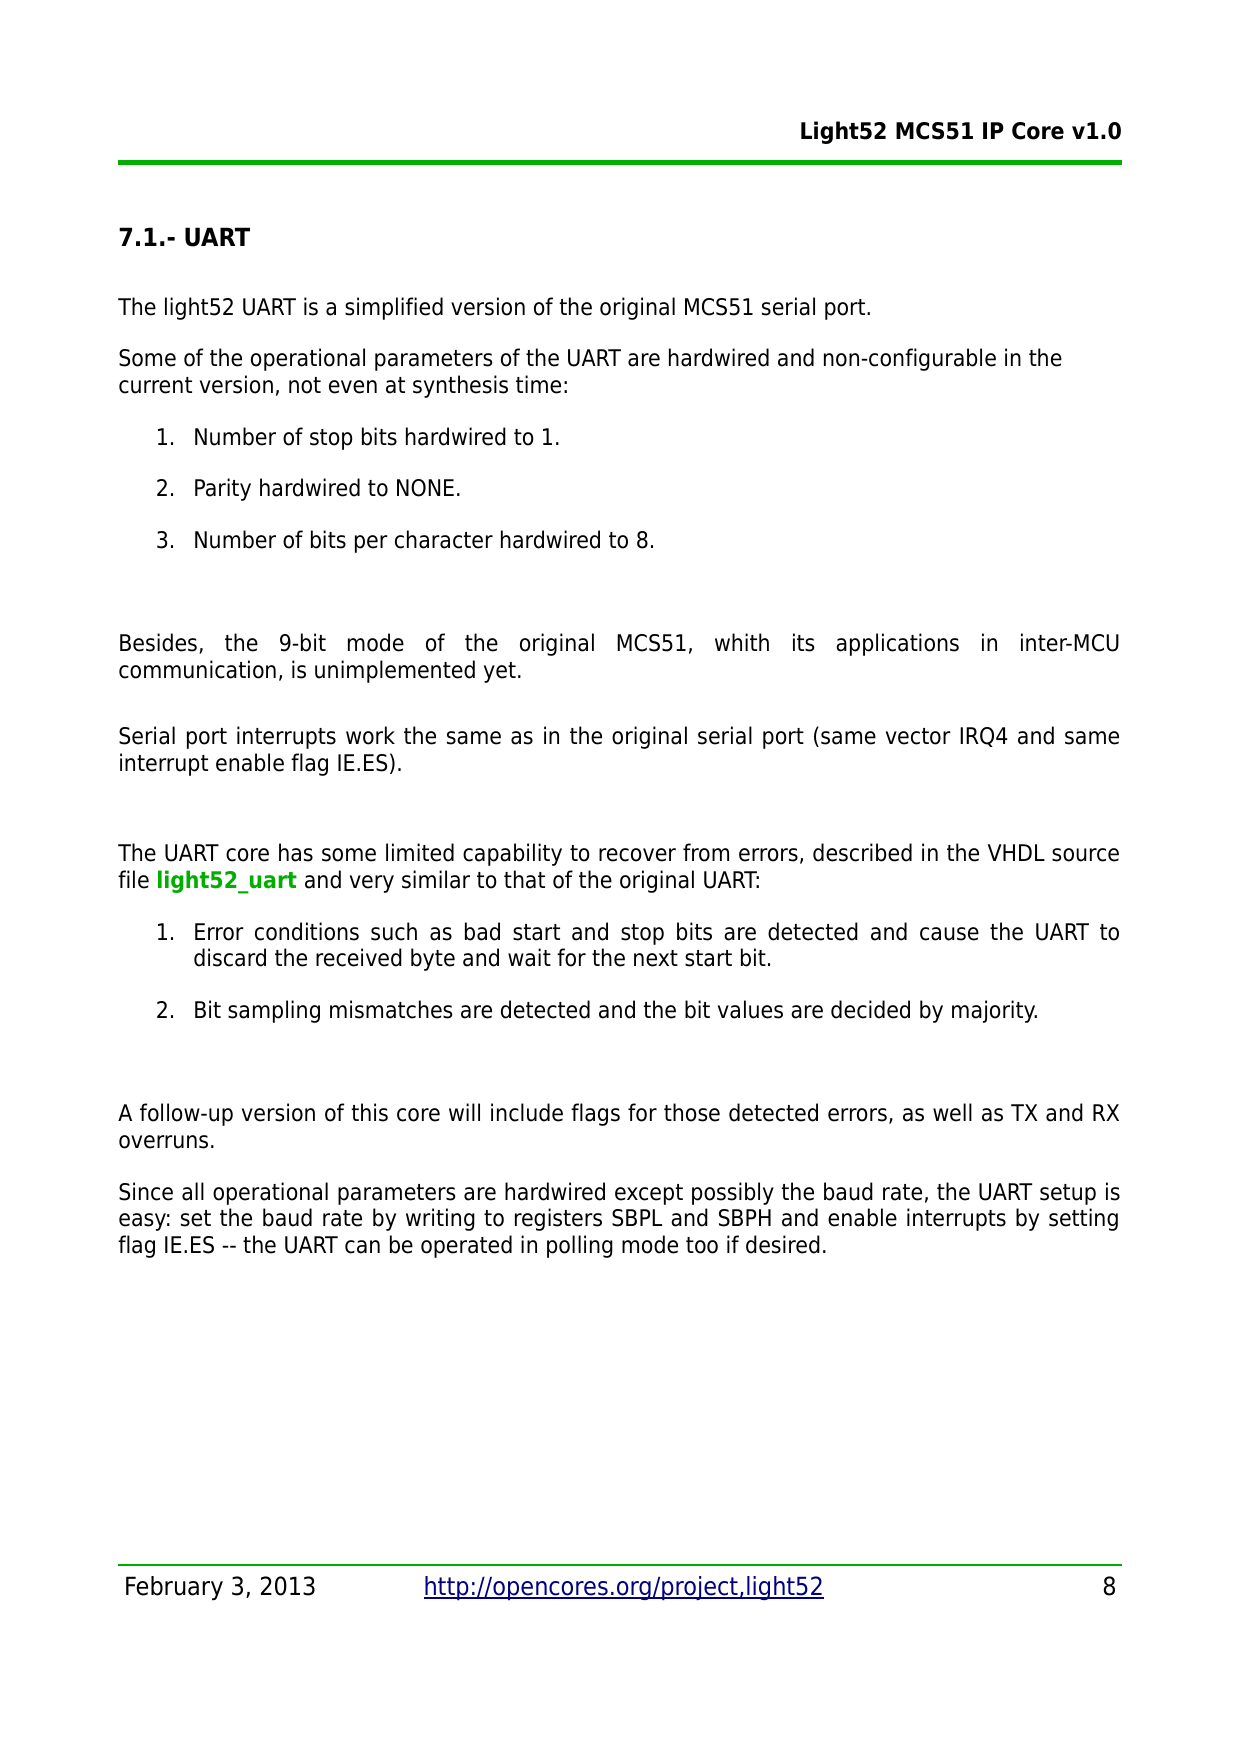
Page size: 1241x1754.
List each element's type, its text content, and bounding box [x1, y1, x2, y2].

text Serial port interrupts work the same as in the original serial port (same vector IRQ4 and same interrupt enable flag IE.ES). [118, 723, 1122, 776]
text Besides, the 9-bit mode of the original MCS51, whith its applications in inter-MCU communication, is unimplemented yet. [118, 631, 1122, 684]
list Error conditions such as bad start and stop bits are detected and cause the UART to discard the received byte and wait for the next start bit. [156, 919, 1122, 972]
text The light52 UART is a simplified version of the original MCS51 serial port. [118, 294, 1122, 321]
text A follow-up version of this core will include flags for those detected errors, as well as TX and RX overruns. [118, 1101, 1122, 1154]
list Bit sampling mismatches are detected and the bit values are decided by majority. [156, 997, 1122, 1024]
list Parity hardwired to NONE. [156, 476, 1122, 502]
text Since all operational parameters are hardwired except possibly the baud rate, the UART setup is easy: set the baud rate by writing to registers SBPL and SBPH and enable interrupts by setting flag IE.ES -- the UART can be operated in polling mode too if desired. [118, 1179, 1122, 1259]
list Number of bits per character hardwired to 8. [156, 527, 1122, 554]
text Some of the operational parameters of the UART are hardwired and non-configurable in the current version, not even at synthesis time: [118, 346, 1122, 399]
text The UART core has some limited capability to recover from errors, described in the VHDL source file light52_uart and very similar to that of the original UART: [118, 841, 1122, 894]
subtitle 7.1.- UART [118, 223, 1122, 252]
list Number of stop bits hardwired to 1. [156, 424, 1122, 451]
